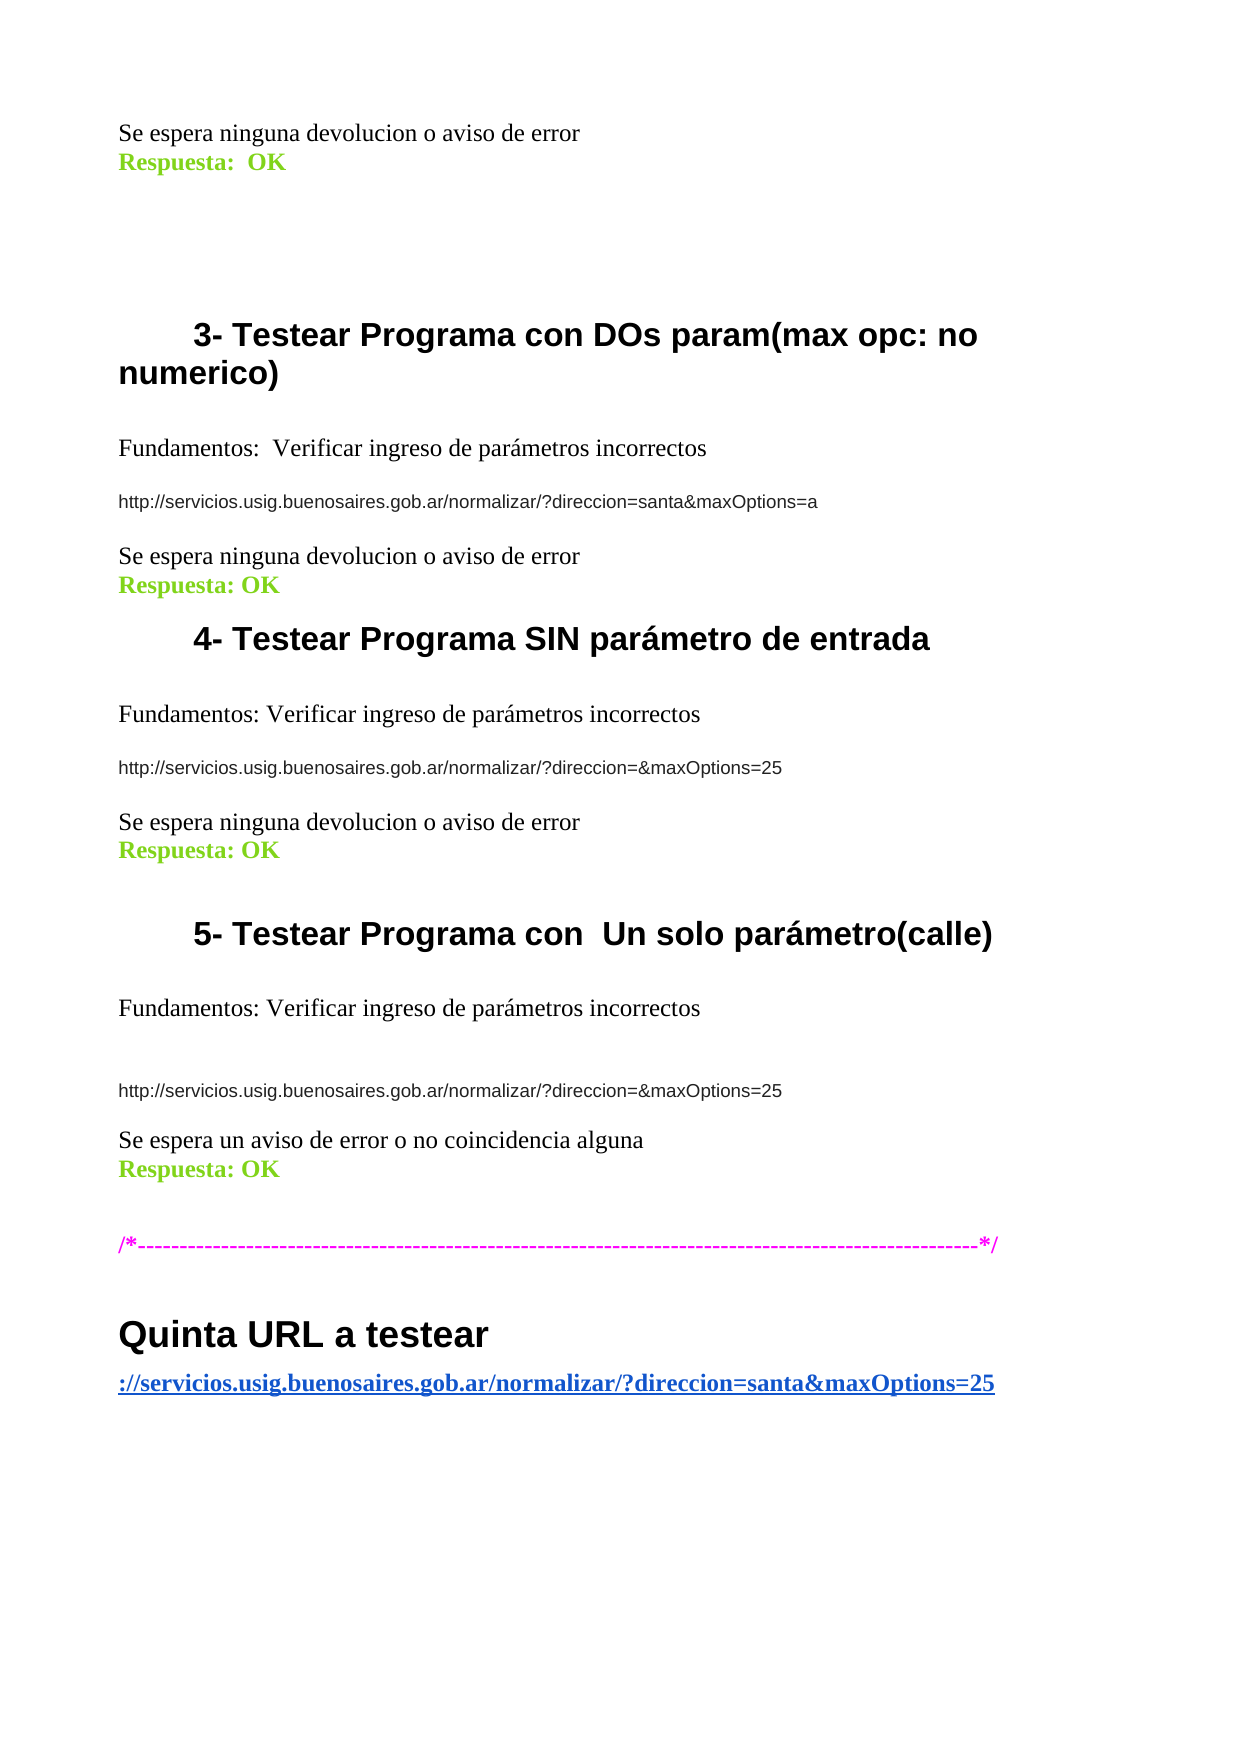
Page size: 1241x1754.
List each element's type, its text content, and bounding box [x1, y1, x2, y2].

text Fundamentos: Verificar ingreso de parámetros incorrectos [118, 993, 1122, 1022]
text Fundamentos: Verificar ingreso de parámetros incorrectos [118, 433, 1122, 462]
text Respuesta: OK [118, 836, 1122, 864]
text http://servicios.usig.buenosaires.gob.ar/normalizar/?direccion=&maxOptions=25 [118, 756, 1122, 778]
text Se espera ninguna devolucion o aviso de error [118, 541, 1122, 570]
subtitle 4- Testear Programa SIN parámetro de entrada [118, 619, 1122, 658]
text Respuesta: OK [118, 570, 1122, 598]
text Respuesta: OK [118, 147, 1122, 176]
subtitle 5- Testear Programa con Un solo parámetro(calle) [118, 914, 1122, 952]
text Respuesta: OK [118, 1154, 1122, 1182]
text Se espera ninguna devolucion o aviso de error [118, 118, 1122, 147]
subtitle Quinta URL a testear [118, 1313, 1122, 1356]
text Fundamentos: Verificar ingreso de parámetros incorrectos [118, 699, 1122, 728]
text Se espera un aviso de error o no coincidencia alguna [118, 1125, 1122, 1154]
text Se espera ninguna devolucion o aviso de error [118, 807, 1122, 836]
text ://servicios.usig.buenosaires.gob.ar/normalizar/?direccion=santa&maxOptions=25 [118, 1368, 1122, 1397]
text http://servicios.usig.buenosaires.gob.ar/normalizar/?direccion=santa&maxOptions=a [118, 491, 1122, 512]
text /*-----------------------------------------------------------------------------------------------------*/ [118, 1230, 1122, 1259]
text http://servicios.usig.buenosaires.gob.ar/normalizar/?direccion=&maxOptions=25 [118, 1080, 1122, 1101]
subtitle 3- Testear Programa con DOs param(max opc: no numerico) [118, 315, 1122, 392]
